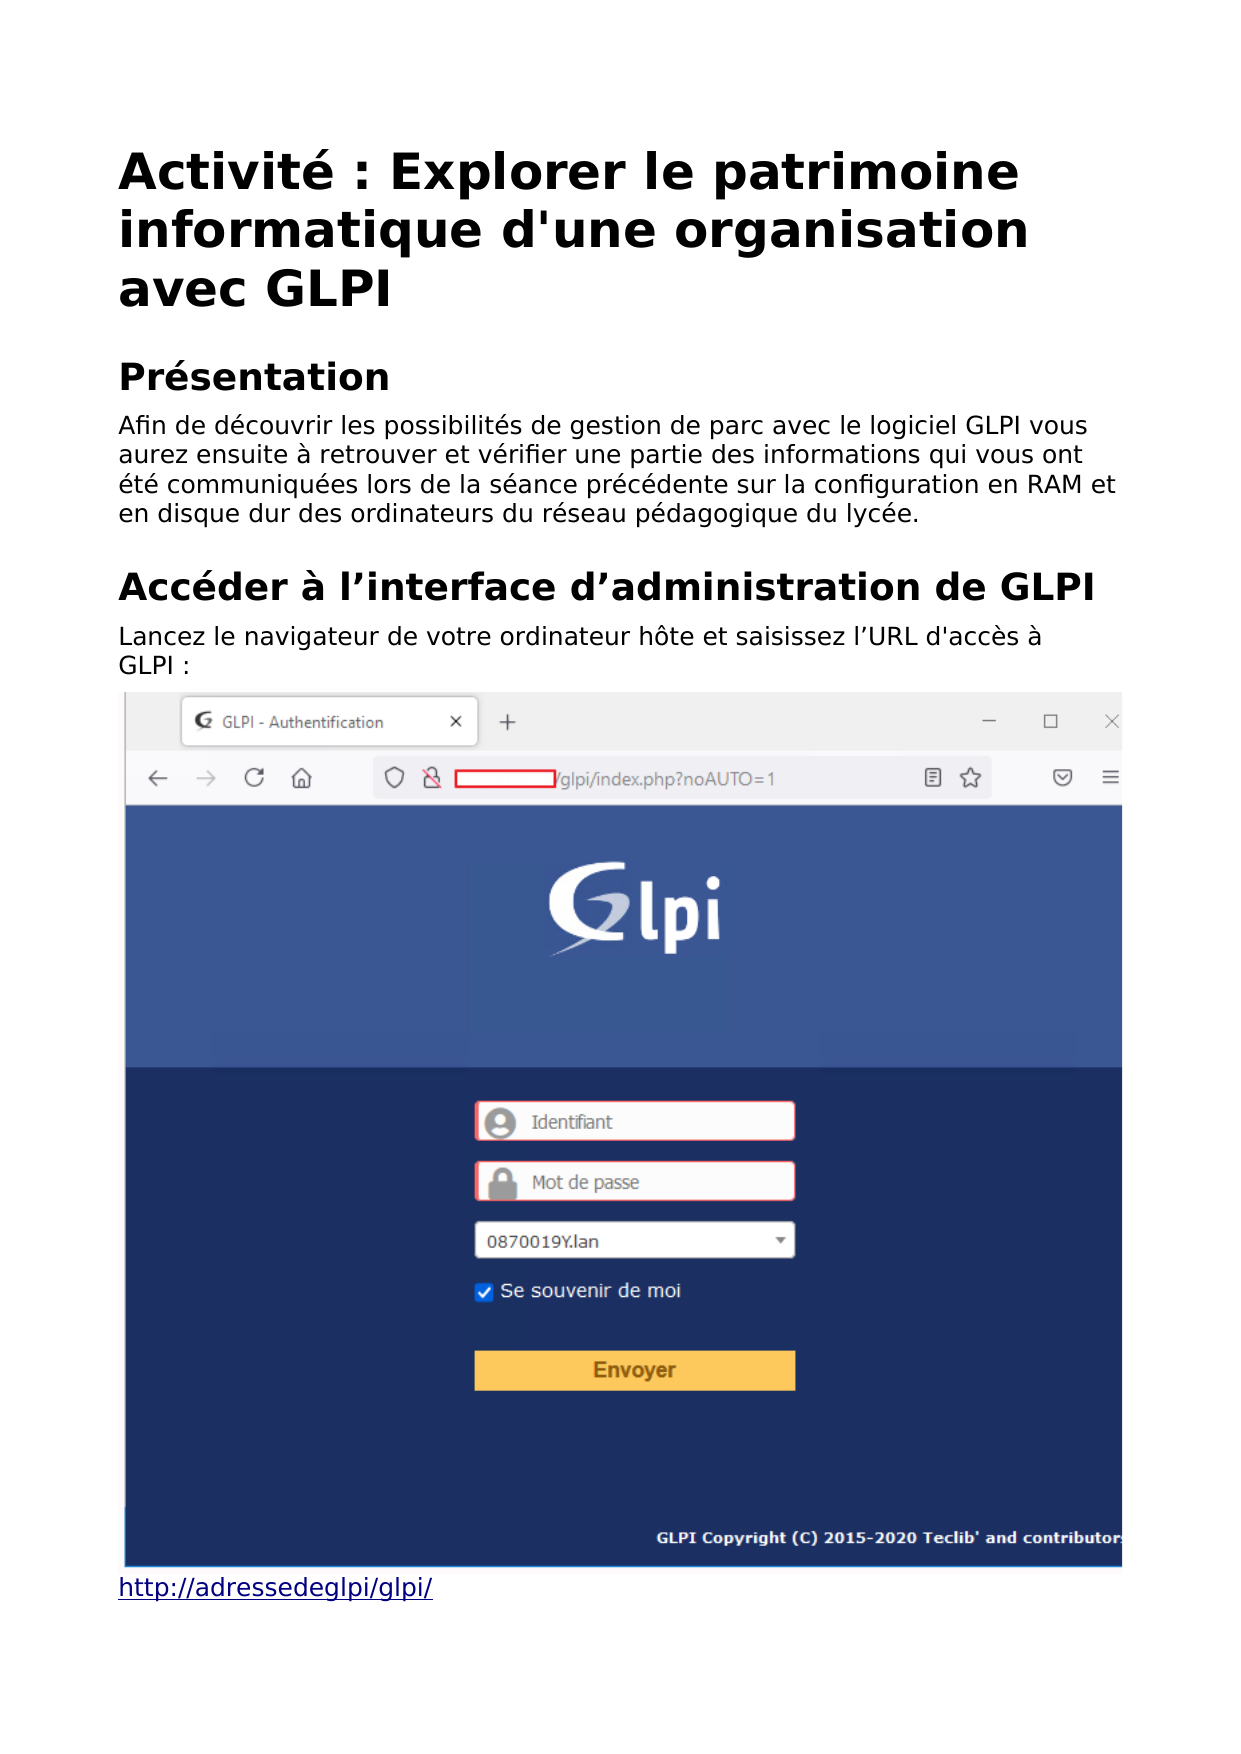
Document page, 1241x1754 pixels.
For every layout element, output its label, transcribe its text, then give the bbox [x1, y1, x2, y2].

subtitle Accéder à l’interface d’administration de GLPI [118, 566, 1122, 609]
text http://adressedeglpi/glpi/ [118, 1574, 1122, 1603]
text Lancez le navigateur de votre ordinateur hôte et saisissez l’URL d'accès à GLPI : [118, 622, 1122, 680]
picture [118, 692, 1123, 1574]
text Afin de découvrir les possibilités de gestion de parc avec le logiciel GLPI vous aurez ensuite à retrouver et vérifier une partie des informations qui vous ont été communiquées lors de la séance précédente sur la configuration en RAM et en disque dur des ordinateurs du réseau pédagogique du lycée. [118, 411, 1122, 528]
subtitle Présentation [118, 355, 1122, 399]
subtitle Activité : Explorer le patrimoine informatique d'une organisation avec GLPI [118, 143, 1122, 318]
